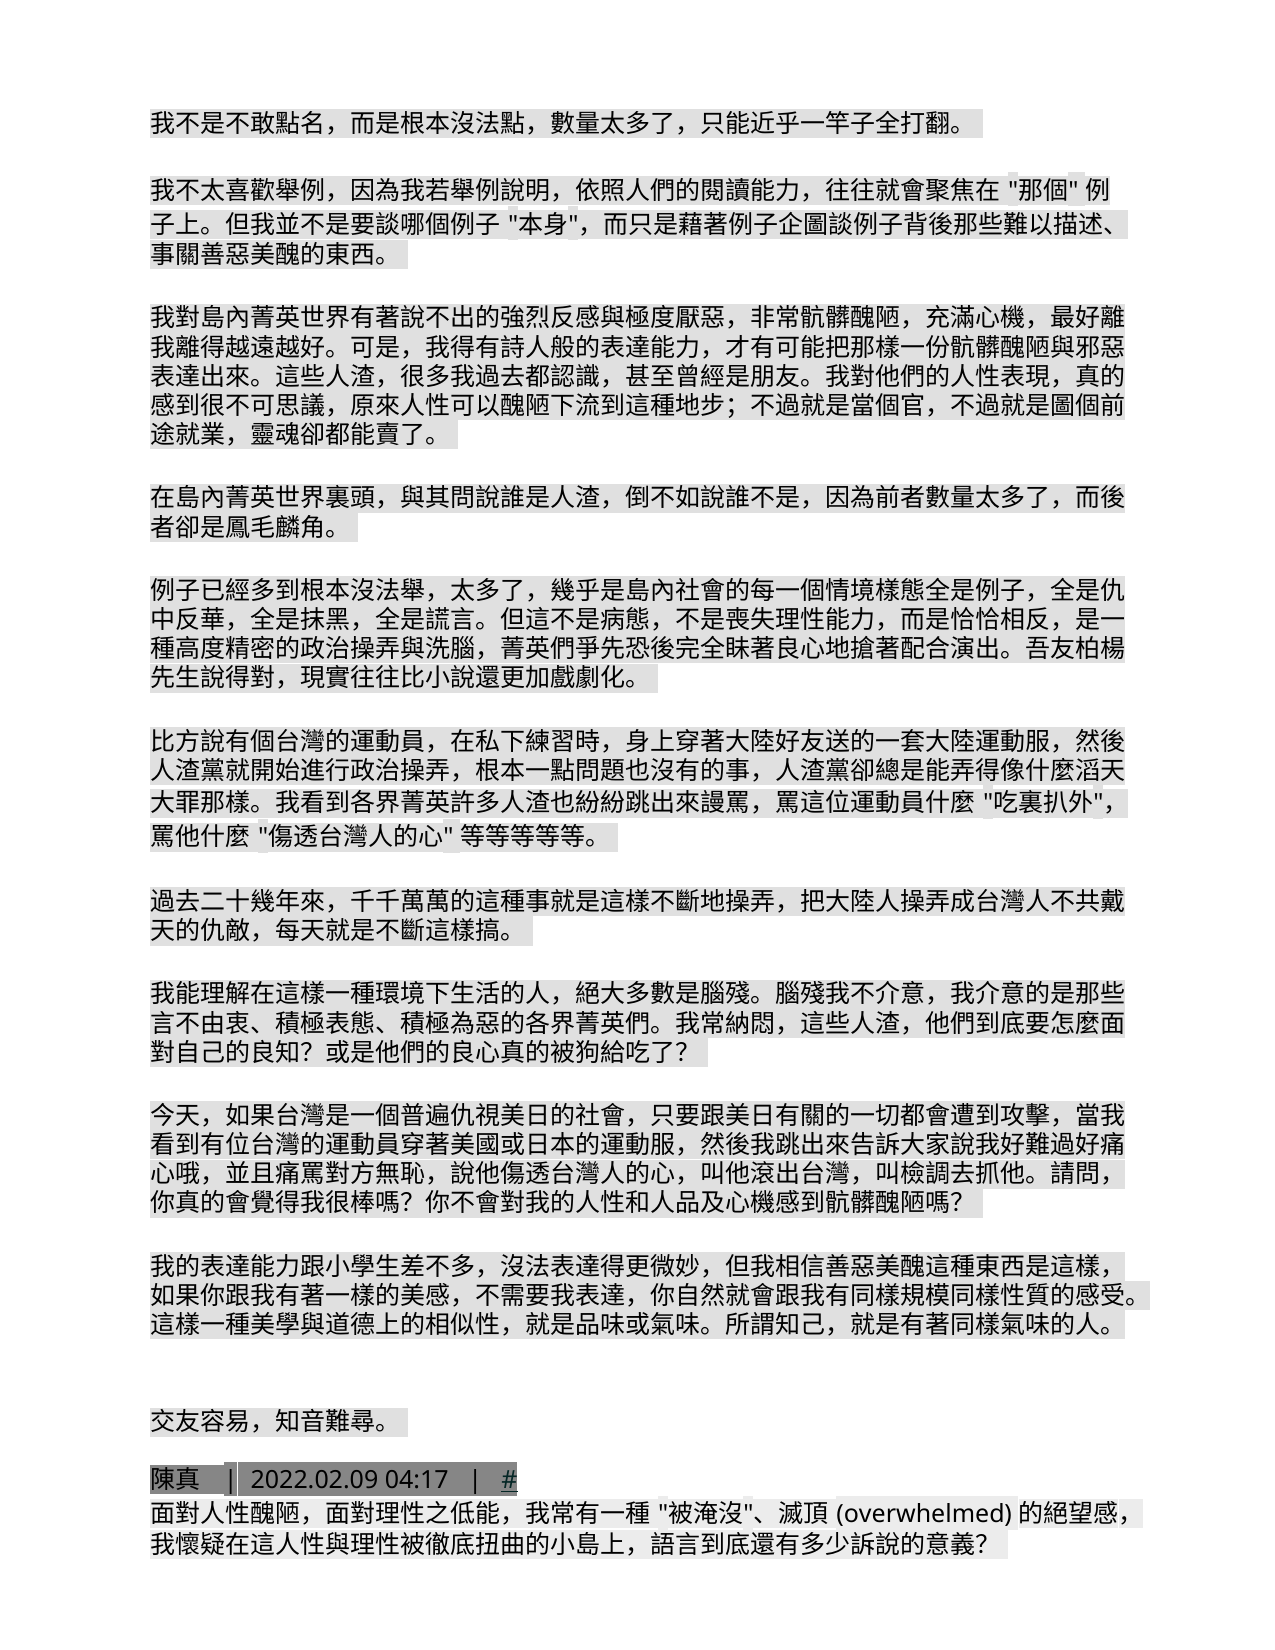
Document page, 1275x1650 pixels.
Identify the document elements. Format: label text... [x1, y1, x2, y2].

text (續) 蔣家年代雖然政治高壓，雖然做為一個異議份子所得的報復慘烈，雖然菁英幾乎全部都是黨棍馬屁精，但我不曾因此感到人性醜陋，因為我知道在政治高壓下，人性之猥瑣求全，難以苛責；烈士情操畢竟只能自勉，無法要求他人。 舊黨國垮台後，在美國扶持下，人渣黨迅速茁壯，以愛台灣為名，展開仇中反華的新一波法西斯。直到這時候，我才第一次強烈感受到人性的骯髒與醜陋。 美醜不是一種行為主義式的概念，也就是說，光從行為本身是無法適當評價的。江洋大盜殺人越貨或各種偷搶拐騙的行為 "本身"，不一定意味著人性之惡。反之亦然，善行也不一定意味著人性之善。相反地，許多時候，恰恰是那些光鮮亮麗、義正辭嚴的言行裏頭，才真正令人感到骯髒醜陋與邪惡。 我不是不敢點名，而是根本沒法點，數量太多了，只能近乎一竿子全打翻。 我不太喜歡舉例，因為我若舉例說明，依照人們的閱讀能力，往往就會聚焦在 "那個" 例子上。但我並不是要談哪個例子 "本身"，而只是藉著例子企圖談例子背後那些難以描述、事關善惡美醜的東西。 我對島內菁英世界有著說不出的強烈反感與極度厭惡，非常骯髒醜陋，充滿心機，最好離我離得越遠越好。可是，我得有詩人般的表達能力，才有可能把那樣一份骯髒醜陋與邪惡表達出來。這些人渣，很多我過去都認識，甚至曾經是朋友。我對他們的人性表現，真的感到很不可思議，原來人性可以醜陋下流到這種地步；不過就是當個官，不過就是圖個前途就業，靈魂卻都能賣了。 在島內菁英世界裏頭，與其問說誰是人渣，倒不如說誰不是，因為前者數量太多了，而後者卻是鳳毛麟角。 例子已經多到根本沒法舉，太多了，幾乎是島內社會的每一個情境樣態全是例子，全是仇中反華，全是抹黑，全是謊言。但這不是病態，不是喪失理性能力，而是恰恰相反，是一種高度精密的政治操弄與洗腦，菁英們爭先恐後完全眛著良心地搶著配合演出。吾友柏楊先生說得對，現實往往比小說還更加戲劇化。 比方說有個台灣的運動員，在私下練習時，身上穿著大陸好友送的一套大陸運動服，然後人渣黨就開始進行政治操弄，根本一點問題也沒有的事，人渣黨卻總是能弄得像什麼滔天大罪那樣。我看到各界菁英許多人渣也紛紛跳出來謾罵，罵這位運動員什麼 "吃裏扒外"，罵他什麼 "傷透台灣人的心" 等等等等等。 過去二十幾年來，千千萬萬的這種事就是這樣不斷地操弄，把大陸人操弄成台灣人不共戴天的仇敵，每天就是不斷這樣搞。 我能理解在這樣一種環境下生活的人，絕大多數是腦殘。腦殘我不介意，我介意的是那些言不由衷、積極表態、積極為惡的各界菁英們。我常納悶，這些人渣，他們到底要怎麼面對自己的良知？或是他們的良心真的被狗給吃了？ 今天，如果台灣是一個普遍仇視美日的社會，只要跟美日有關的一切都會遭到攻擊，當我看到有位台灣的運動員穿著美國或日本的運動服，然後我跳出來告訴大家說我好難過好痛心哦，並且痛罵對方無恥，說他傷透台灣人的心，叫他滾出台灣，叫檢調去抓他。請問，你真的會覺得我很棒嗎？你不會對我的人性和人品及心機感到骯髒醜陋嗎？ 我的表達能力跟小學生差不多，沒法表達得更微妙，但我相信善惡美醜這種東西是這樣，如果你跟我有著一樣的美感，不需要我表達，你自然就會跟我有同樣規模同樣性質的感受。這樣一種美學與道德上的相似性，就是品味或氣味。所謂知己，就是有著同樣氣味的人。 交友容易，知音難尋。 [150, 75, 1125, 1437]
text 面對人性醜陋，面對理性之低能，我常有一種 "被淹沒"、滅頂 (overwhelmed) 的絕望感，我懷疑在這人性與理性被徹底扭曲的小島上，語言到底還有多少訴說的意義？ 幾十年來，我教的全是 "第一課"，在善惡對錯之理解上，絲毫沒有半點困難之處，就像 "一加一等於二" 那樣，不可能更 "基礎" 了，但是，理當與生俱來便能擁有之如此基礎的常識性認知，事實上依然不曾單獨起作用。 在過去，表面上它似乎發揮了力量，事實上並沒有；那股力量依舊來自外部，而非來自理性或道德本身，真理不會越辨越明，真理只在大炮射程之內。 當年的黨外並沒有因為訴說了真理而獲得力量，而是殖民者依照自身之政治需要而賦予它力量，藉之進行另一波更為醜陋、更加反理性反道德、更為法西斯的政治操作。你看，一模一樣的惡行，甚至比過往蔣家年代更為惡質醜陋的漢奸台奸人渣分贓政治，貪婪邪惡到極點，卻照樣成為所謂民主自由與人權正義的代言人，而島上人們不但絲毫不以為忤，反而引以為榮。 台奸政權如此，背後的美日殖民者更是如此。殖民者長年以來對台灣剝削不斷，予取予求，當成提款機，當成奴才，當成狗，當成人肉炸彈，甚至餵你毒豬，餵你日本人自己都不敢吃的各種輻射食物。你可以不吃豬肉，以避開美國毒豬，但你如何避開所有水果蔬菜與各種海產漁貨？甚至被殖民者與台奸政權積極打造成人肉炸彈，死到臨頭了，台灣人還是照樣熱烈擁戴存心傷害我們以謀取私利的一方。相反地，對岸才是台灣真正的照顧者，卻反而被視為惡魔，視為仇敵。 如此明明白白的簡單事實，當所有媒體與教育完全被徹底壟斷，鋪天蓋地的謊言從小到大日日夜夜洗腦，你想，真理與常識能夠起作用嗎？殖民者完全可以定義一切全然違反事實的善惡。他要說誰是民主燈塔，誰就是民主燈塔。蔣家兩手血腥，數十萬人遭到整肅與酷刑甚至殺害，但蔣家王朝卻是美國當年所極力吹捧的民主燈塔，蔣介石更是被美國以謊言包裝，抬舉為舉世仰望的民主偉人。 這並非說我們應從此消音，放棄語言，放棄鬥爭，而是說：如果沒有一個來自外部、訴諸拳頭與各項實力與權力的力量，那麼，訴說真理不過就是訴說一場夢話。半個多世紀來，被美國為首的西方帝國主義所姦殺擄掠的無數國家與民族，因為帝國侵略而死於戰亂與貧窮的數億人口，難道是因為他們缺乏文化、缺乏訴說真理的能力？印第安人或諸多原住民族往往充滿智慧，但他們卻被高舉人權與自由的西方暴徒給屠殺殆盡。 台灣也一樣，我們的前途與安危不可能依靠島內自身的力量而能確保，最終真正能夠起作用的是來自對岸的力量，才有可能解放台灣可悲的殖民命運。那些以為透過什麼體制內的力量，或是透過什麼選舉與公投之類自欺欺人的投票遊戲，就能保護家園的人，真的該醒一醒。你要嘛，擺明投靠敵營，要不就是集結回歸到祖國的旗幟底下，沒有其它選擇，閃躲只是存心自欺欺人。 這意思是說，你不可能把話講一半，你的一切話語與行為，終究還是得來自一個 "範疇"，從中取得具有現實意義的力量，而不是整天講一些什麼 "捍衛民主自由" 的空口白話。 事實很清楚，如果你真的在乎民主自由與人權，在乎普世價值，那麼，祖國就是個典範，而西方列強則是這一切價值與人命的摧殘者與毀滅者。我這些話事實上就是基本到不能再基本的真理與常識，但它在這個完全被謊言所操控愚弄的島上，有可能因為其完美的事實與價值而單獨起作用嗎？當然不會。腦殘低能的人們一定會嗤之以鼻。 不過，它終究還是會起作用，終究還是會成為一種毫無疑義的世界基本常識，但藉以起作用的力量不會單獨來自真理自身，而是存在導彈的射程之內，存在麥克風與教材的傳播範圍，存在強大的經濟實力底下。 [150, 1496, 1125, 1559]
text 陳真 | 2022.02.09 04:17 | # [150, 1462, 1125, 1496]
